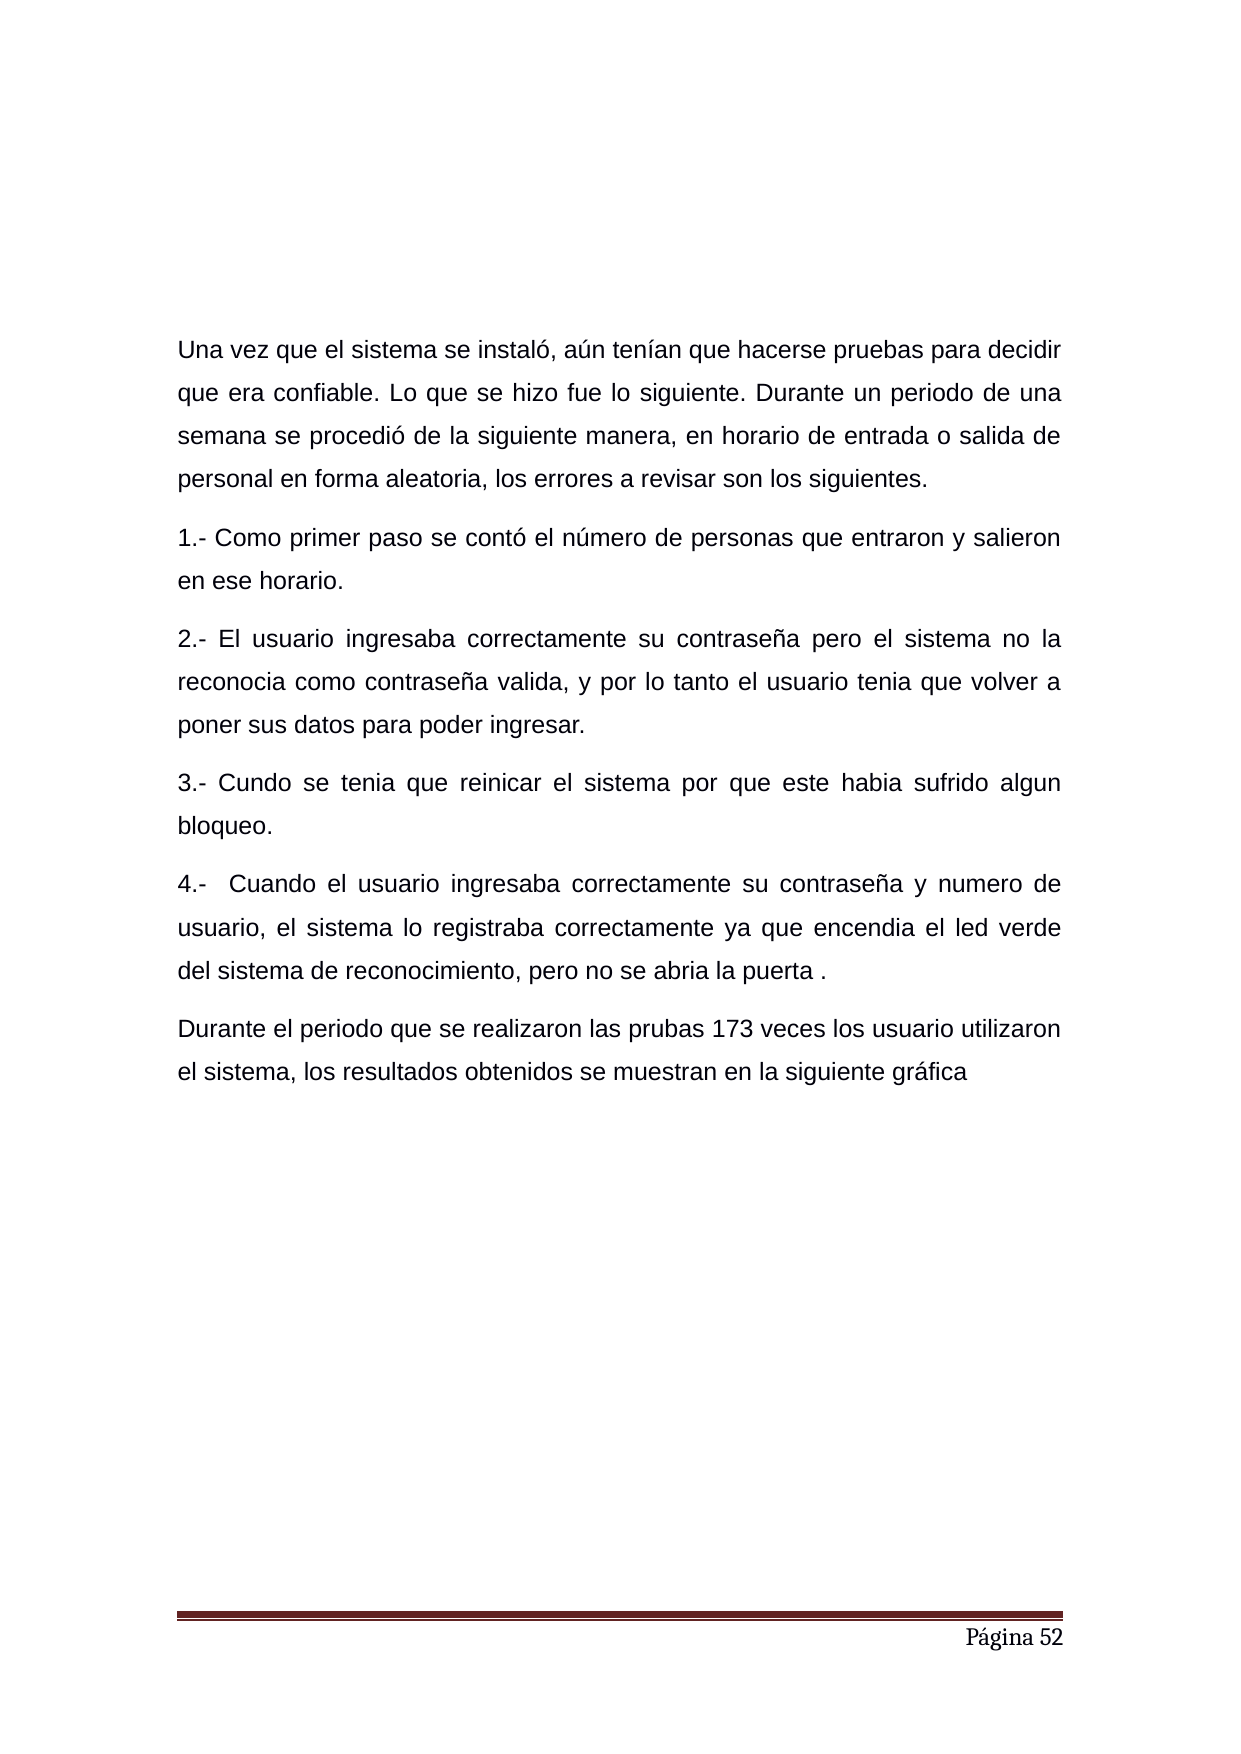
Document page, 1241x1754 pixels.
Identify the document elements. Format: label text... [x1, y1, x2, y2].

text 1.- Como primer paso se contó el número de personas que entraron y salieron en ese horario. [177, 523, 1063, 594]
text Durante el periodo que se realizaron las prubas 173 veces los usuario utilizaron el sistema, los resultados obtenidos se muestran en la siguiente gráfica [177, 1014, 1063, 1086]
text 2.- El usuario ingresaba correctamente su contraseña pero el sistema no la reconocia como contraseña valida, y por lo tanto el usuario tenia que volver a poner sus datos para poder ingresar. [177, 624, 1063, 739]
text 4.- Cuando el usuario ingresaba correctamente su contraseña y numero de usuario, el sistema lo registraba correctamente ya que encendia el led verde del sistema de reconocimiento, pero no se abria la puerta . [177, 869, 1063, 984]
text 3.- Cundo se tenia que reinicar el sistema por que este habia sufrido algun bloqueo. [177, 768, 1063, 840]
text Una vez que el sistema se instaló, aún tenían que hacerse pruebas para decidir que era confiable. Lo que se hizo fue lo siguiente. Durante un periodo de una semana se procedió de la siguiente manera, en horario de entrada o salida de personal en forma aleatoria, los errores a revisar son los siguientes. [177, 335, 1063, 493]
